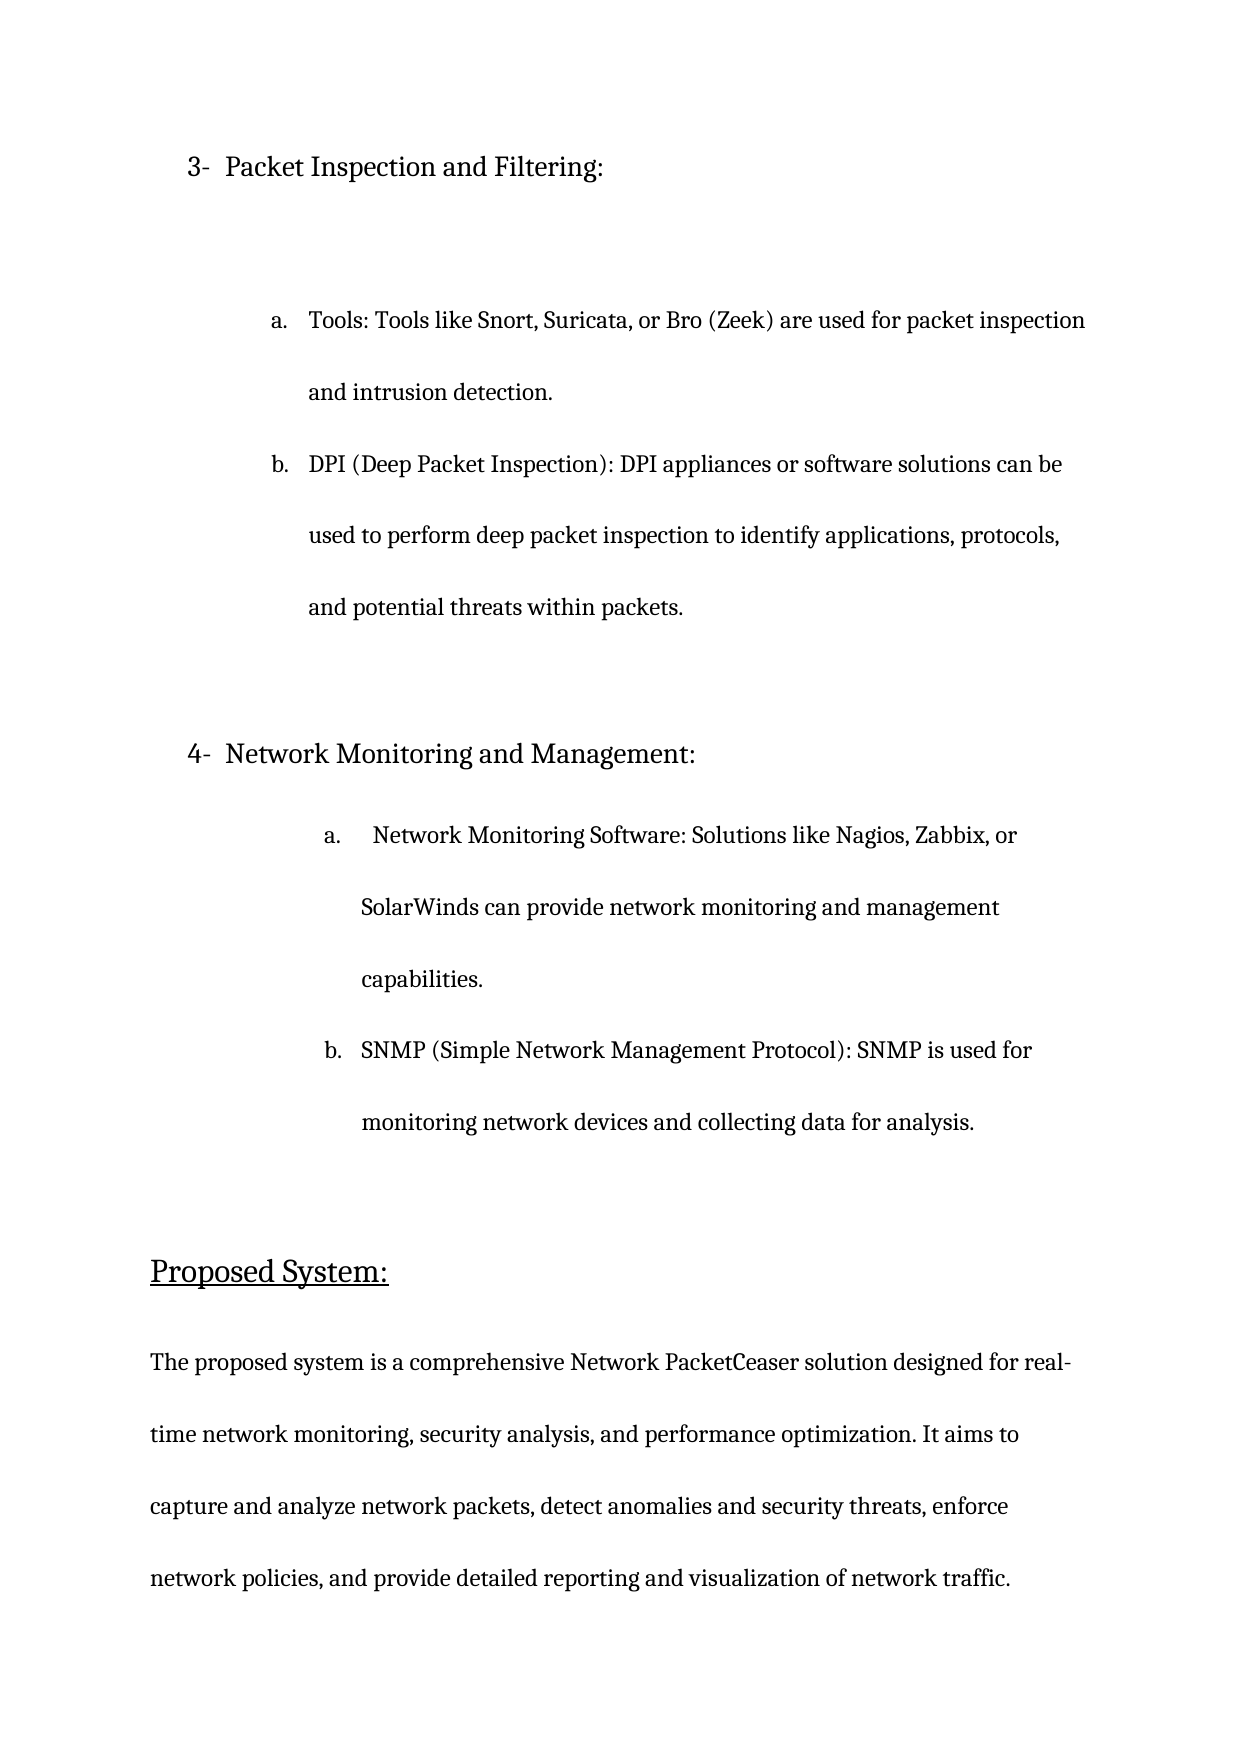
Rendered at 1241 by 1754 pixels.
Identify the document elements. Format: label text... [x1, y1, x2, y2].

list Network Monitoring and Management: [187, 737, 1090, 771]
list SNMP (Simple Network Management Protocol): SNMP is used for monitoring network devices and collecting data for analysis. [324, 1036, 1090, 1137]
text The proposed system is a comprehensive Network PacketCeaser solution designed for real-time network monitoring, security analysis, and performance optimization. It aims to capture and analyze network packets, detect anomalies and security threats, enforce network policies, and provide detailed reporting and visualization of network traffic. [150, 1348, 1090, 1592]
list Packet Inspection and Filtering: [187, 150, 1090, 183]
text Proposed System: [150, 1252, 1090, 1290]
list DPI (Deep Packet Inspection): DPI appliances or software solutions can be used to perform deep packet inspection to identify applications, protocols, and potential threats within packets. [271, 449, 1090, 622]
list Network Monitoring Software: Solutions like Nagios, Zabbix, or SolarWinds can provide network monitoring and management capabilities. [324, 821, 1090, 993]
list Tools: Tools like Snort, Suricata, or Bro (Zeek) are used for packet inspection and intrusion detection. [271, 306, 1090, 406]
